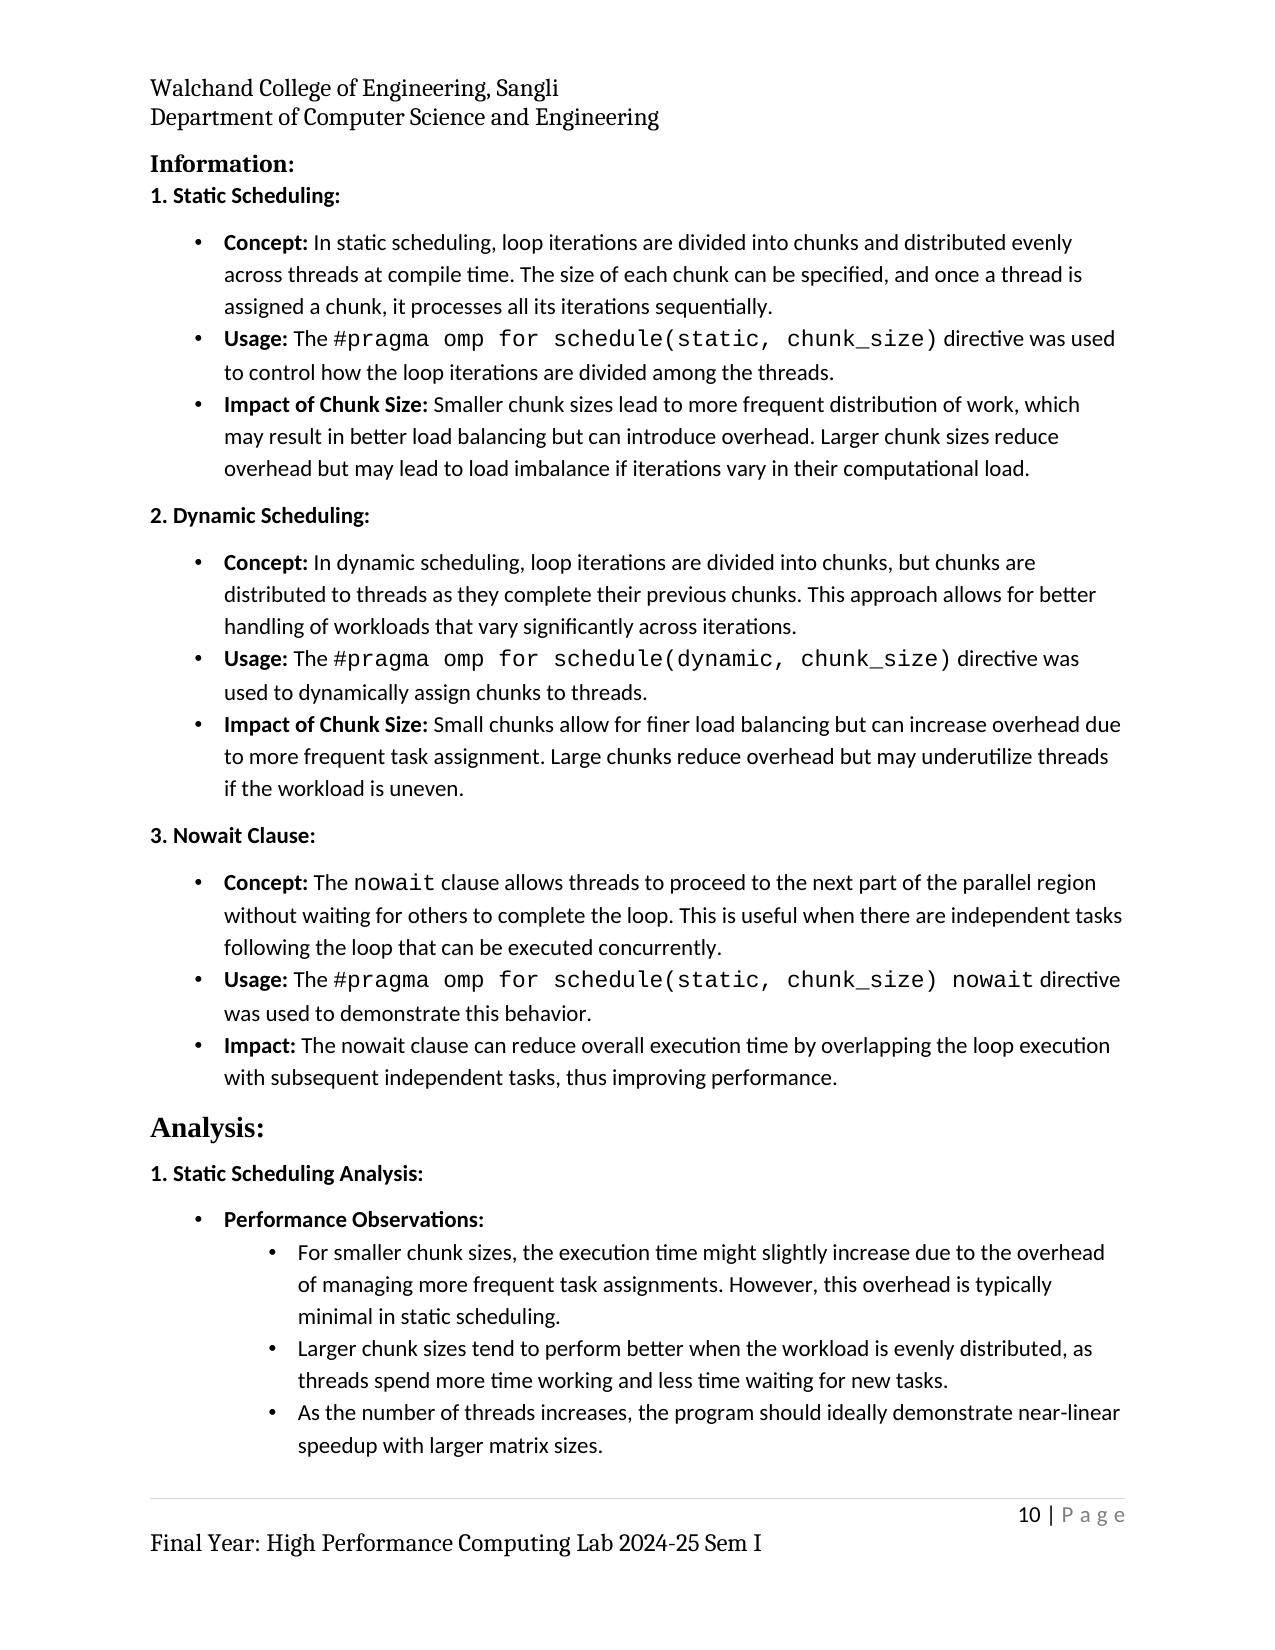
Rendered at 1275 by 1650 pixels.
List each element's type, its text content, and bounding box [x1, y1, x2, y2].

text 1. Static Scheduling: [150, 181, 1125, 209]
list Performance Observations: [194, 1205, 1125, 1233]
list For smaller chunk sizes, the execution time might slightly increase due to the overhead of managing more frequent task assignments. However, this overhead is typically minimal in static scheduling. [268, 1238, 1125, 1330]
list Larger chunk sizes tend to perform better when the workload is evenly distributed, as threads spend more time working and less time waiting for new tasks. [268, 1334, 1125, 1394]
list Concept: In dynamic scheduling, loop iterations are divided into chunks, but chunks are distributed to threads as they complete their previous chunks. This approach allows for better handling of workloads that vary significantly across iterations. [194, 548, 1125, 640]
list Concept: In static scheduling, loop iterations are divided into chunks and distributed evenly across threads at compile time. The size of each chunk can be specified, and once a thread is assigned a chunk, it processes all its iterations sequentially. [194, 228, 1125, 320]
list As the number of threads increases, the program should ideally demonstrate near-linear speedup with larger matrix sizes. [268, 1398, 1125, 1459]
subtitle Analysis: [150, 1110, 1125, 1143]
list Usage: The #pragma omp for schedule(dynamic, chunk_size) directive was used to dynamically assign chunks to threads. [194, 644, 1125, 706]
list Usage: The #pragma omp for schedule(static, chunk_size) directive was used to control how the loop iterations are divided among the threads. [194, 324, 1125, 386]
text 3. Nowait Clause: [150, 821, 1125, 849]
list Impact: The nowait clause can reduce overall execution time by overlapping the loop execution with subsequent independent tasks, thus improving performance. [194, 1031, 1125, 1091]
subtitle Information: [150, 150, 1125, 179]
list Impact of Chunk Size: Smaller chunk sizes lead to more frequent distribution of work, which may result in better load balancing but can introduce overhead. Larger chunk sizes reduce overhead but may lead to load imbalance if iterations vary in their computational load. [194, 390, 1125, 482]
text 1. Static Scheduling Analysis: [150, 1159, 1125, 1187]
list Impact of Chunk Size: Small chunks allow for finer load balancing but can increase overhead due to more frequent task assignment. Large chunks reduce overhead but may underutilize threads if the workload is uneven. [194, 710, 1125, 802]
text 2. Dynamic Scheduling: [150, 501, 1125, 529]
list Concept: The nowait clause allows threads to proceed to the next part of the parallel region without waiting for others to complete the loop. This is useful when there are independent tasks following the loop that can be executed concurrently. [194, 868, 1125, 961]
list Usage: The #pragma omp for schedule(static, chunk_size) nowait directive was used to demonstrate this behavior. [194, 966, 1125, 1027]
